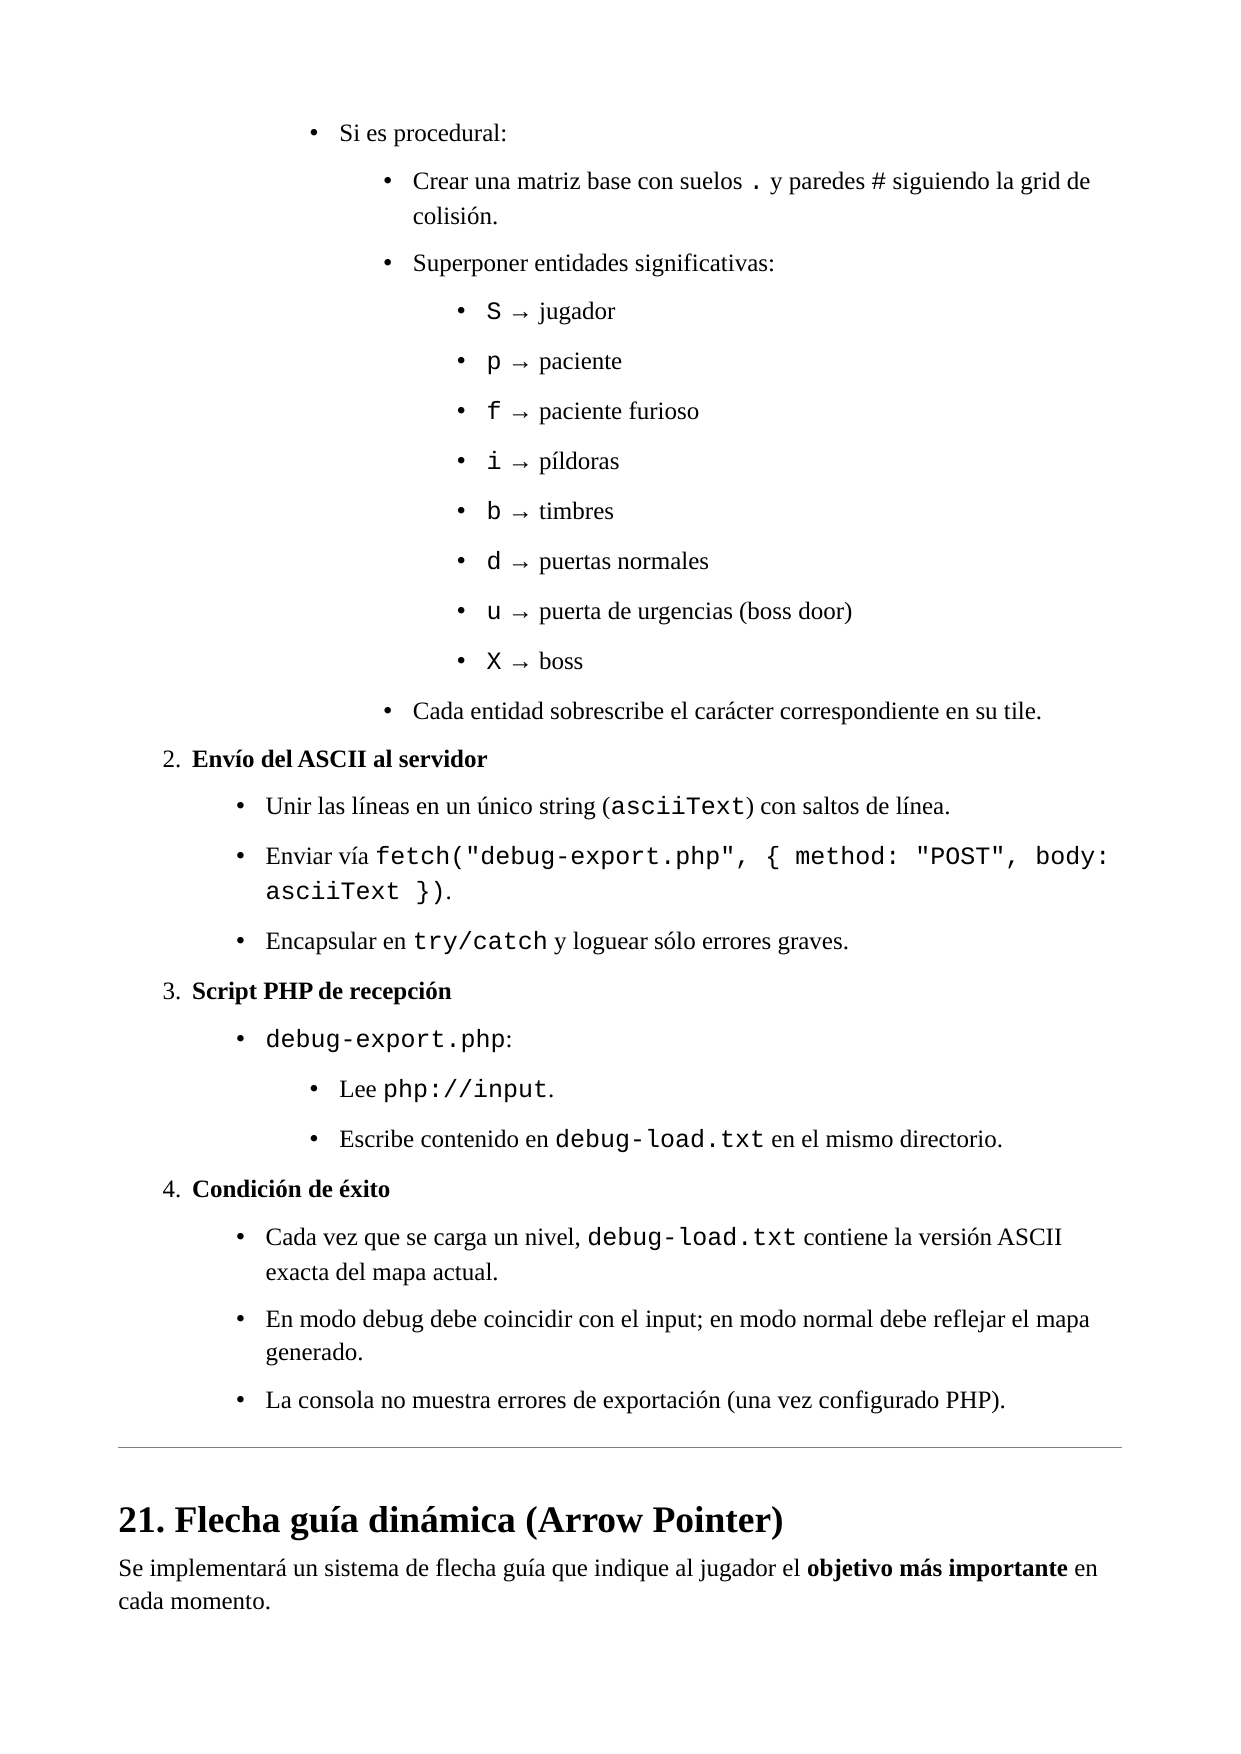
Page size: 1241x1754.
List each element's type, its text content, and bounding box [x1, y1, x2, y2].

list En modo debug debe coincidir con el input; en modo normal debe reflejar el mapa generado. [236, 1304, 1122, 1366]
list d → puertas normales [457, 546, 1122, 577]
text Se implementará un sistema de flecha guía que indique al jugador el objetivo más importante en cada momento. [118, 1553, 1122, 1615]
list i → píldoras [457, 446, 1122, 477]
list Envío del ASCII al servidor [162, 744, 1122, 772]
list Lee php://input. [309, 1074, 1122, 1105]
list Cada entidad sobrescribe el carácter correspondiente en su tile. [383, 696, 1122, 725]
list debug-export.php: [236, 1024, 1122, 1055]
list X → boss [457, 646, 1122, 677]
list Condición de éxito [162, 1174, 1122, 1203]
list p → paciente [457, 346, 1122, 377]
list La consola no muestra errores de exportación (una vez configurado PHP). [236, 1385, 1122, 1414]
list Encapsular en try/catch y loguear sólo errores graves. [236, 926, 1122, 957]
list Enviar vía fetch("debug-export.php", { method: "POST", body: asciiText }). [236, 841, 1122, 907]
list Crear una matriz base con suelos . y paredes # siguiendo la grid de colisión. [383, 166, 1122, 229]
list Si es procedural: [309, 118, 1122, 147]
list Superponer entidades significativas: [383, 248, 1122, 277]
list f → paciente furioso [457, 396, 1122, 427]
list Escribe contenido en debug-load.txt en el mismo directorio. [309, 1124, 1122, 1155]
list Script PHP de recepción [162, 976, 1122, 1005]
list Cada vez que se carga un nivel, debug-load.txt contiene la versión ASCII exacta del mapa actual. [236, 1222, 1122, 1285]
subtitle 21. Flecha guía dinámica (Arrow Pointer) [118, 1498, 1122, 1541]
list b → timbres [457, 496, 1122, 527]
list u → puerta de urgencias (boss door) [457, 596, 1122, 627]
list Unir las líneas en un único string (asciiText) con saltos de línea. [236, 791, 1122, 822]
list S → jugador [457, 296, 1122, 327]
